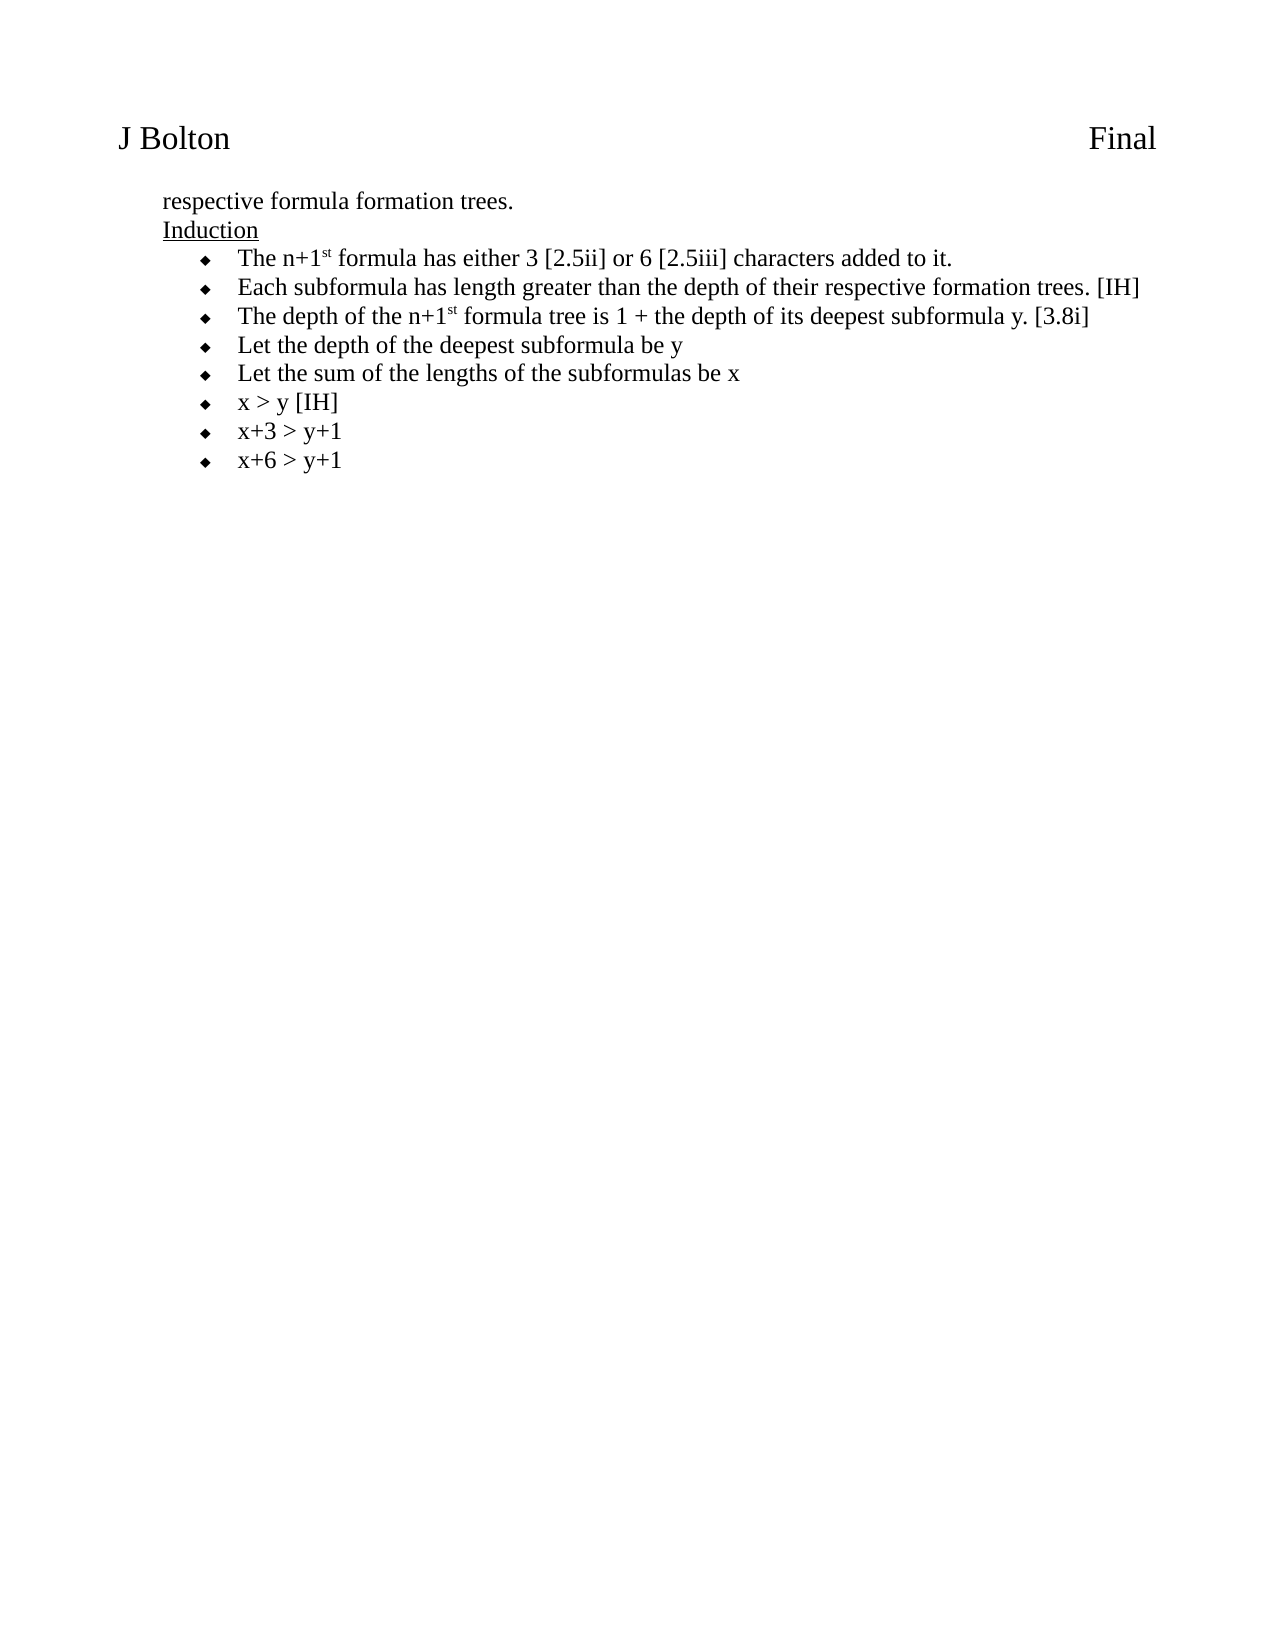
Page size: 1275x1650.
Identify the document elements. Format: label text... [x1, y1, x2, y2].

list x+6 > y+1 [200, 445, 1157, 473]
text Induction [162, 215, 1157, 243]
list x > y [IH] [200, 387, 1157, 416]
list The n+1st formula has either 3 [2.5ii] or 6 [2.5iii] characters added to it. [200, 243, 1157, 272]
list Let the depth of the deepest subformula be y [200, 330, 1157, 358]
list The depth of the n+1st formula tree is 1 + the depth of its deepest subformula y. [3.8i] [200, 301, 1157, 330]
list Let the sum of the lengths of the subformulas be x [200, 358, 1157, 387]
list x+3 > y+1 [200, 416, 1157, 445]
list Each subformula has length greater than the depth of their respective formation trees. [IH] [200, 272, 1157, 301]
text respective formula formation trees. [162, 186, 1157, 215]
